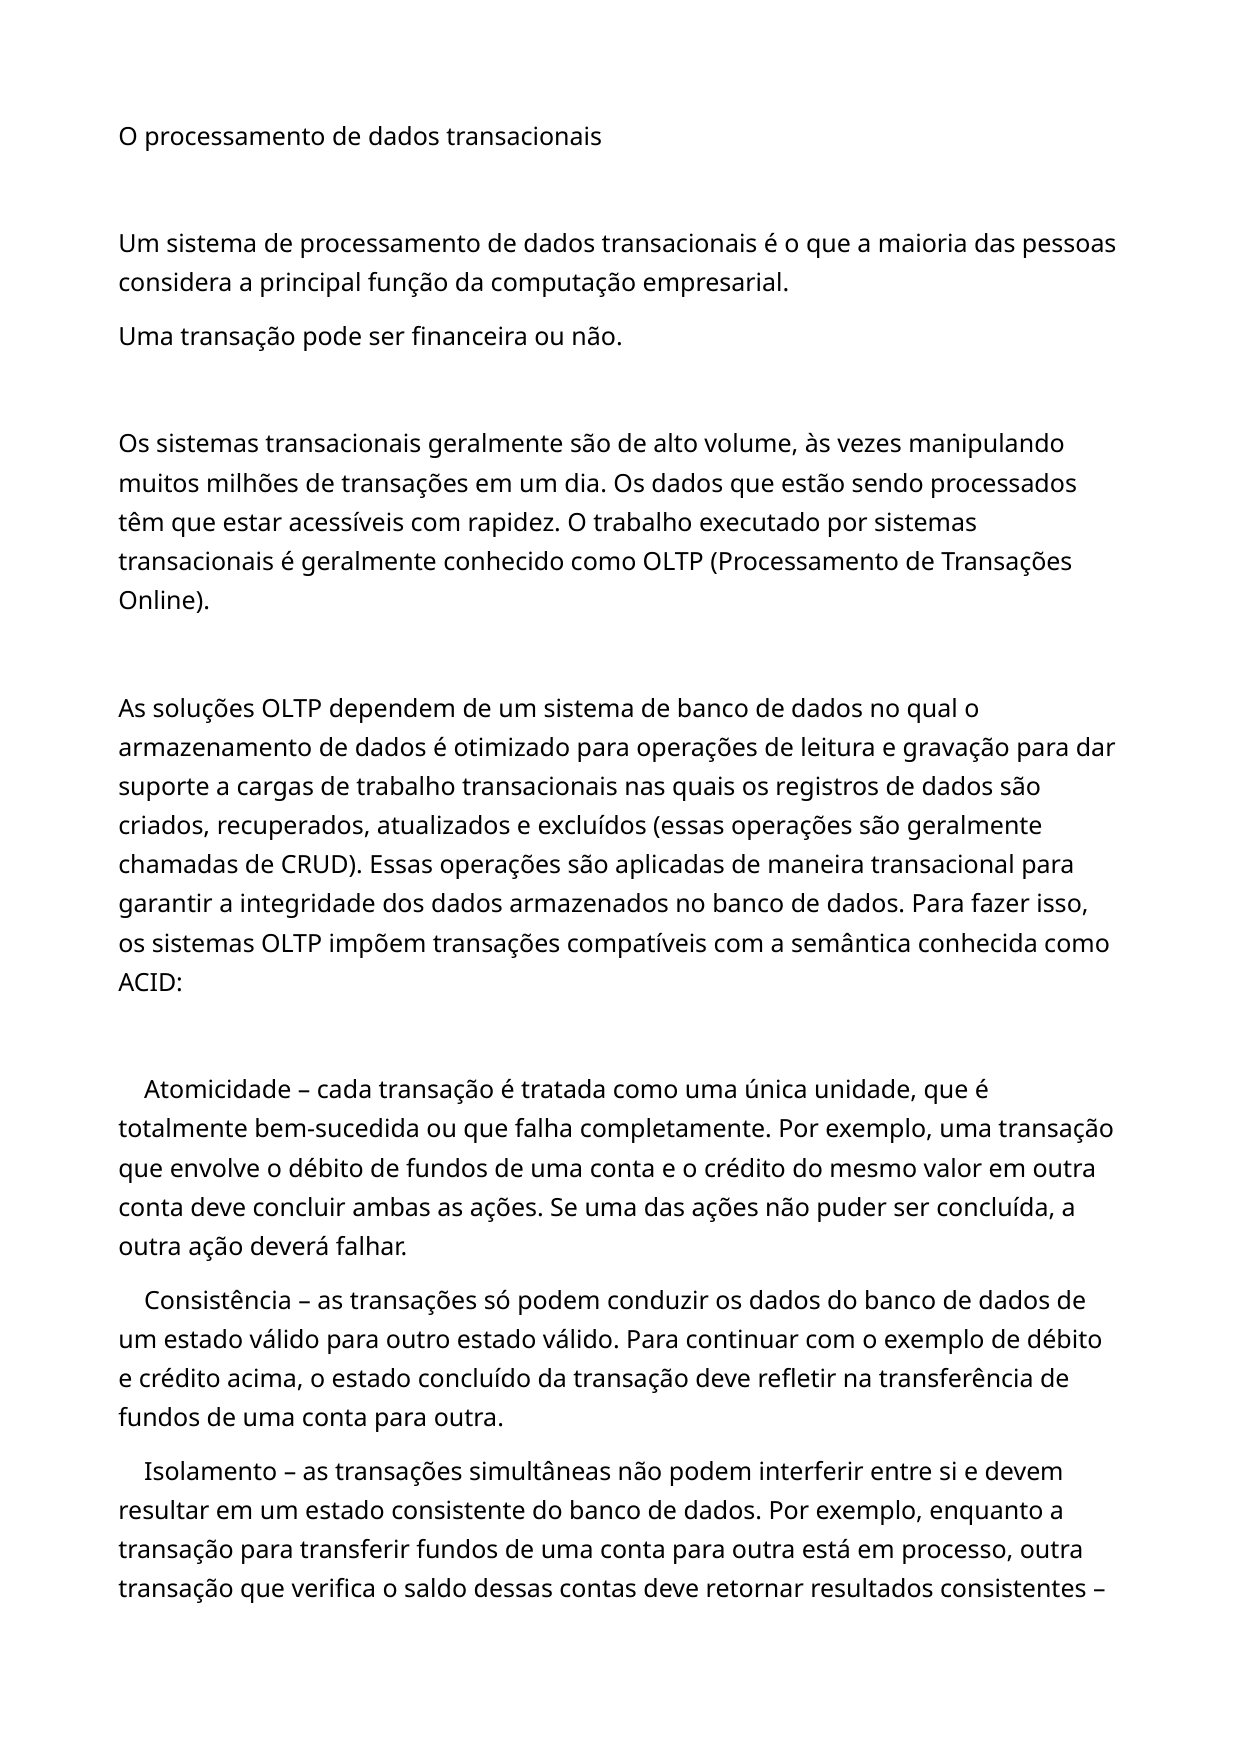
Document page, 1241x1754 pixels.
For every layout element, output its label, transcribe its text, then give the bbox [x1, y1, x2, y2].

text Atomicidade – cada transação é tratada como uma única unidade, que é totalmente bem-sucedida ou que falha completamente. Por exemplo, uma transação que envolve o débito de fundos de uma conta e o crédito do mesmo valor em outra conta deve concluir ambas as ações. Se uma das ações não puder ser concluída, a outra ação deverá falhar. [118, 1072, 1122, 1263]
text Uma transação pode ser financeira ou não. [118, 318, 1122, 353]
text As soluções OLTP dependem de um sistema de banco de dados no qual o armazenamento de dados é otimizado para operações de leitura e gravação para dar suporte a cargas de trabalho transacionais nas quais os registros de dados são criados, recuperados, atualizados e excluídos (essas operações são geralmente chamadas de CRUD). Essas operações são aplicadas de maneira transacional para garantir a integridade dos dados armazenados no banco de dados. Para fazer isso, os sistemas OLTP impõem transações compatíveis com a semântica conhecida como ACID: [118, 690, 1122, 998]
text O processamento de dados transacionais [118, 118, 1122, 152]
text Consistência – as transações só podem conduzir os dados do banco de dados de um estado válido para outro estado válido. Para continuar com o exemplo de débito e crédito acima, o estado concluído da transação deve refletir na transferência de fundos de uma conta para outra. [118, 1282, 1122, 1434]
text Os sistemas transacionais geralmente são de alto volume, às vezes manipulando muitos milhões de transações em um dia. Os dados que estão sendo processados têm que estar acessíveis com rapidez. O trabalho executado por sistemas transacionais é geralmente conhecido como OLTP (Processamento de Transações Online). [118, 426, 1122, 617]
text Um sistema de processamento de dados transacionais é o que a maioria das pessoas considera a principal função da computação empresarial. [118, 226, 1122, 299]
text Isolamento – as transações simultâneas não podem interferir entre si e devem resultar em um estado consistente do banco de dados. Por exemplo, enquanto a transação para transferir fundos de uma conta para outra está em processo, outra transação que verifica o saldo dessas contas deve retornar resultados consistentes – [118, 1453, 1122, 1605]
